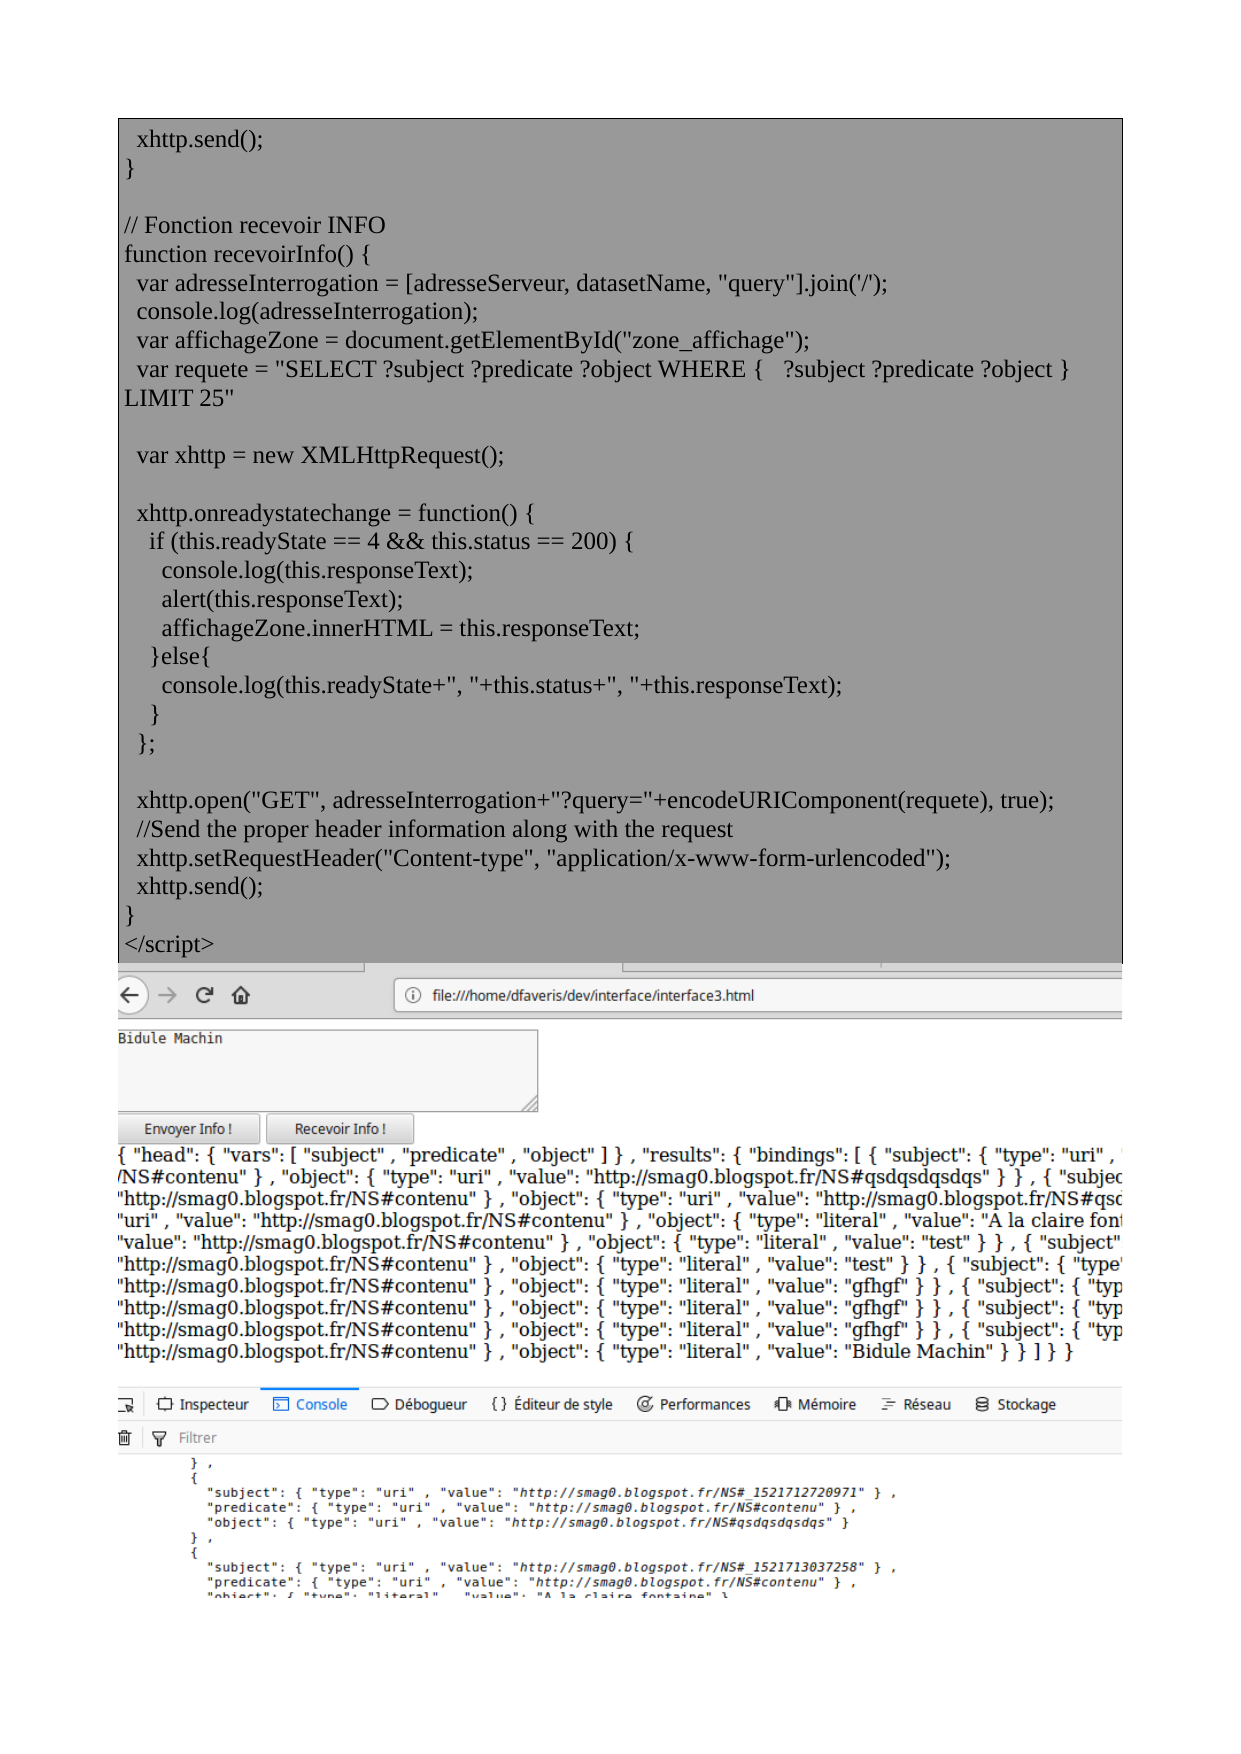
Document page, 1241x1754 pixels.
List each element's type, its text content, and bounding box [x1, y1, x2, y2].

table_header xhttp.send(); } // Fonction recevoir INFO function recevoirInfo() { var adresseInterrogation = [adresseServeur, datasetName, "query"].join('/'); console.log(adresseInterrogation); var affichageZone = document.getElementById("zone_affichage"); var requete = "SELECT ?subject ?predicate ?object WHERE { ?subject ?predicate ?object } LIMIT 25" var xhttp = new XMLHttpRequest(); xhttp.onreadystatechange = function() { if (this.readyState == 4 && this.status == 200) { console.log(this.responseText); alert(this.responseText); affichageZone.innerHTML = this.responseText; }else{ console.log(this.readyState+", "+this.status+", "+this.responseText); } }; xhttp.open("GET", adresseInterrogation+"?query="+encodeURIComponent(requete), true); //Send the proper header information along with the request xhttp.setRequestHeader("Content-type", "application/x-www-form-urlencoded"); xhttp.send(); } </script> [119, 119, 1122, 963]
picture [118, 963, 1123, 1598]
